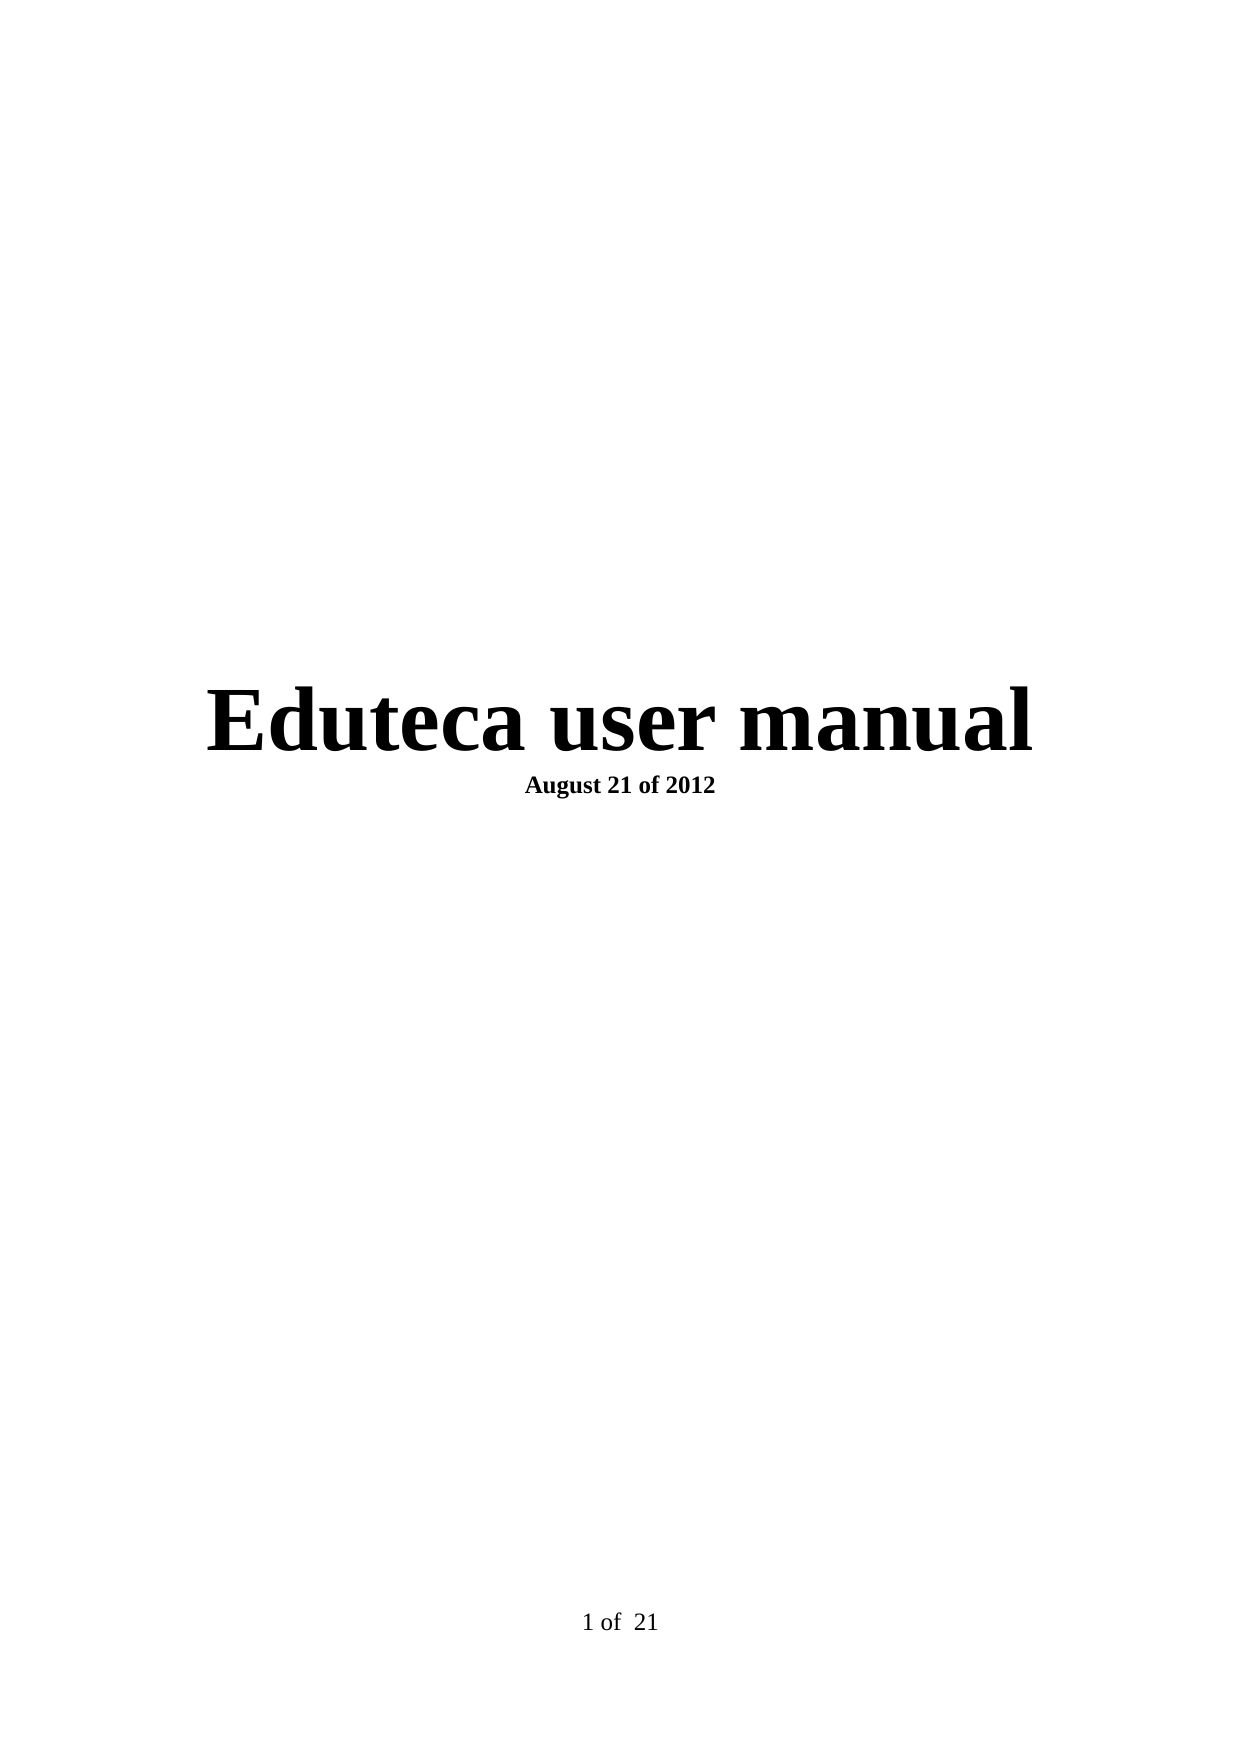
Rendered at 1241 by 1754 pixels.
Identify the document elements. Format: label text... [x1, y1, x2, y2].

text Eduteca user manual [118, 664, 1122, 770]
text August 21 of 2012 [118, 770, 1122, 798]
